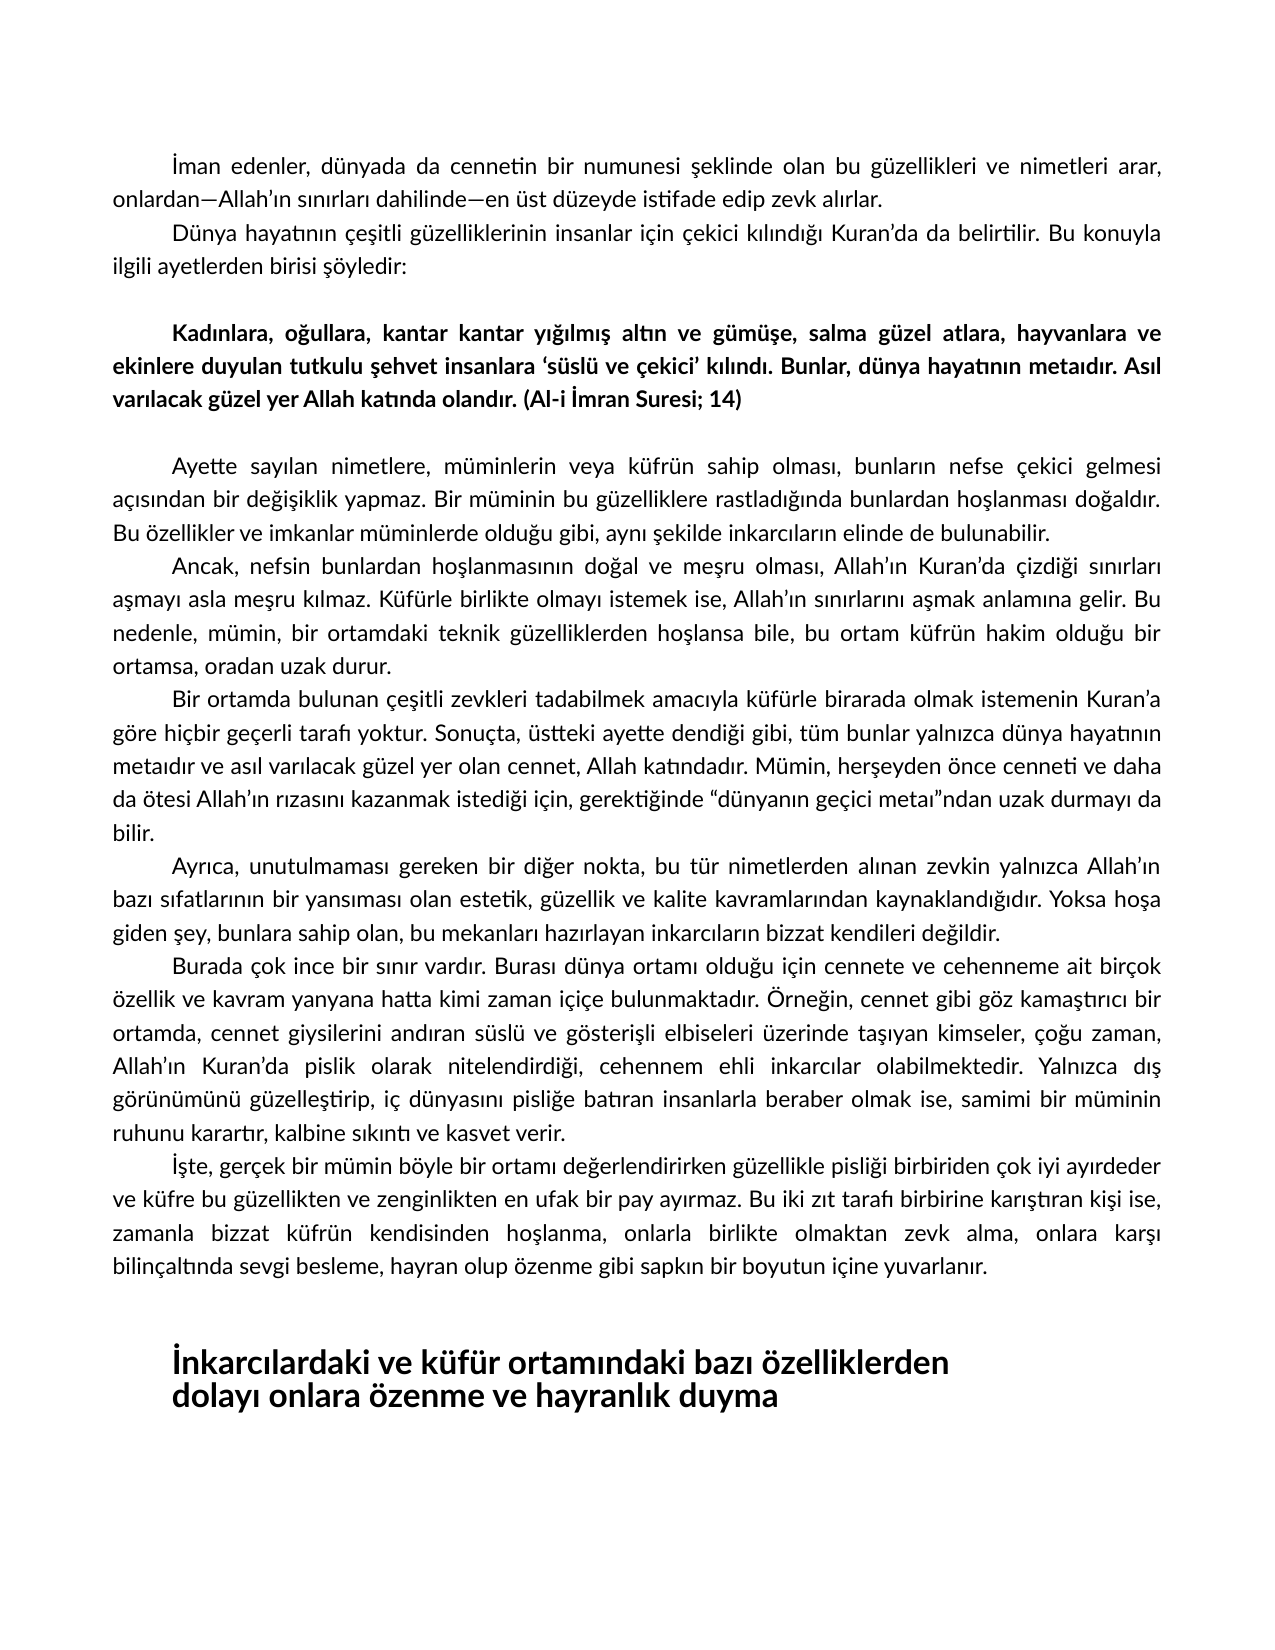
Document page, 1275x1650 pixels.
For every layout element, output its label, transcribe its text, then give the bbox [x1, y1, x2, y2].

text Ancak, nefsin bunlardan hoşlanmasının doğal ve meşru olması, Allah’ın Kuran’da çizdiği sınırları aşmayı asla meşru kılmaz. Küfürle birlikte olmayı istemek ise, Allah’ın sınırlarını aşmak anlamına gelir. Bu nedenle, mümin, bir ortamdaki teknik güzelliklerden hoşlansa bile, bu ortam küfrün hakim olduğu bir ortamsa, oradan uzak durur. [112, 548, 1162, 681]
text dolayı onlara özenme ve hayranlık duyma [112, 1381, 1162, 1414]
text İnkarcılardaki ve küfür ortamındaki bazı özelliklerden [112, 1348, 1162, 1381]
text Kadınlara, oğullara, kantar kantar yığılmış altın ve gümüşe, salma güzel atlara, hayvanlara ve ekinlere duyulan tutkulu şehvet insanlara ‘süslü ve çekici’ kılındı. Bunlar, dünya hayatının metaıdır. Asıl varılacak güzel yer Allah katında olandır. (Al-i İmran Suresi; 14) [112, 314, 1162, 414]
text Ayette sayılan nimetlere, müminlerin veya küfrün sahip olması, bunların nefse çekici gelmesi açısından bir değişiklik yapmaz. Bir müminin bu güzelliklere rastladığında bunlardan hoşlanması doğaldır. Bu özellikler ve imkanlar müminlerde olduğu gibi, aynı şekilde inkarcıların elinde de bulunabilir. [112, 448, 1162, 548]
text Dünya hayatının çeşitli güzelliklerinin insanlar için çekici kılındığı Kuran’da da belirtilir. Bu konuyla ilgili ayetlerden birisi şöyledir: [112, 214, 1162, 281]
text Ayrıca, unutulmaması gereken bir diğer nokta, bu tür nimetlerden alınan zevkin yalnızca Allah’ın bazı sıfatlarının bir yansıması olan estetik, güzellik ve kalite kavramlarından kaynaklandığıdır. Yoksa hoşa giden şey, bunlara sahip olan, bu mekanları hazırlayan inkarcıların bizzat kendileri değildir. [112, 848, 1162, 948]
text Burada çok ince bir sınır vardır. Burası dünya ortamı olduğu için cennete ve cehenneme ait birçok özellik ve kavram yanyana hatta kimi zaman içiçe bulunmaktadır. Örneğin, cennet gibi göz kamaştırıcı bir ortamda, cennet giysilerini andıran süslü ve gösterişli elbiseleri üzerinde taşıyan kimseler, çoğu zaman, Allah’ın Kuran’da pislik olarak nitelendirdiği, cehennem ehli inkarcılar olabilmektedir. Yalnızca dış görünümünü güzelleştirip, iç dünyasını pisliğe batıran insanlarla beraber olmak ise, samimi bir müminin ruhunu karartır, kalbine sıkıntı ve kasvet verir. [112, 948, 1162, 1148]
text İman edenler, dünyada da cennetin bir numunesi şeklinde olan bu güzellikleri ve nimetleri arar, onlardan—Allah’ın sınırları dahilinde—en üst düzeyde istifade edip zevk alırlar. [112, 148, 1162, 214]
text Bir ortamda bulunan çeşitli zevkleri tadabilmek amacıyla küfürle birarada olmak istemenin Kuran’a göre hiçbir geçerli tarafı yoktur. Sonuçta, üstteki ayette dendiği gibi, tüm bunlar yalnızca dünya hayatının metaıdır ve asıl varılacak güzel yer olan cennet, Allah katındadır. Mümin, herşeyden önce cenneti ve daha da ötesi Allah’ın rızasını kazanmak istediği için, gerektiğinde “dünyanın geçici metaı”ndan uzak durmayı da bilir. [112, 681, 1162, 848]
text İşte, gerçek bir mümin böyle bir ortamı değerlendirirken güzellikle pisliği birbiriden çok iyi ayırdeder ve küfre bu güzellikten ve zenginlikten en ufak bir pay ayırmaz. Bu iki zıt tarafı birbirine karıştıran kişi ise, zamanla bizzat küfrün kendisinden hoşlanma, onlarla birlikte olmaktan zevk alma, onlara karşı bilinçaltında sevgi besleme, hayran olup özenme gibi sapkın bir boyutun içine yuvarlanır. [112, 1148, 1162, 1281]
